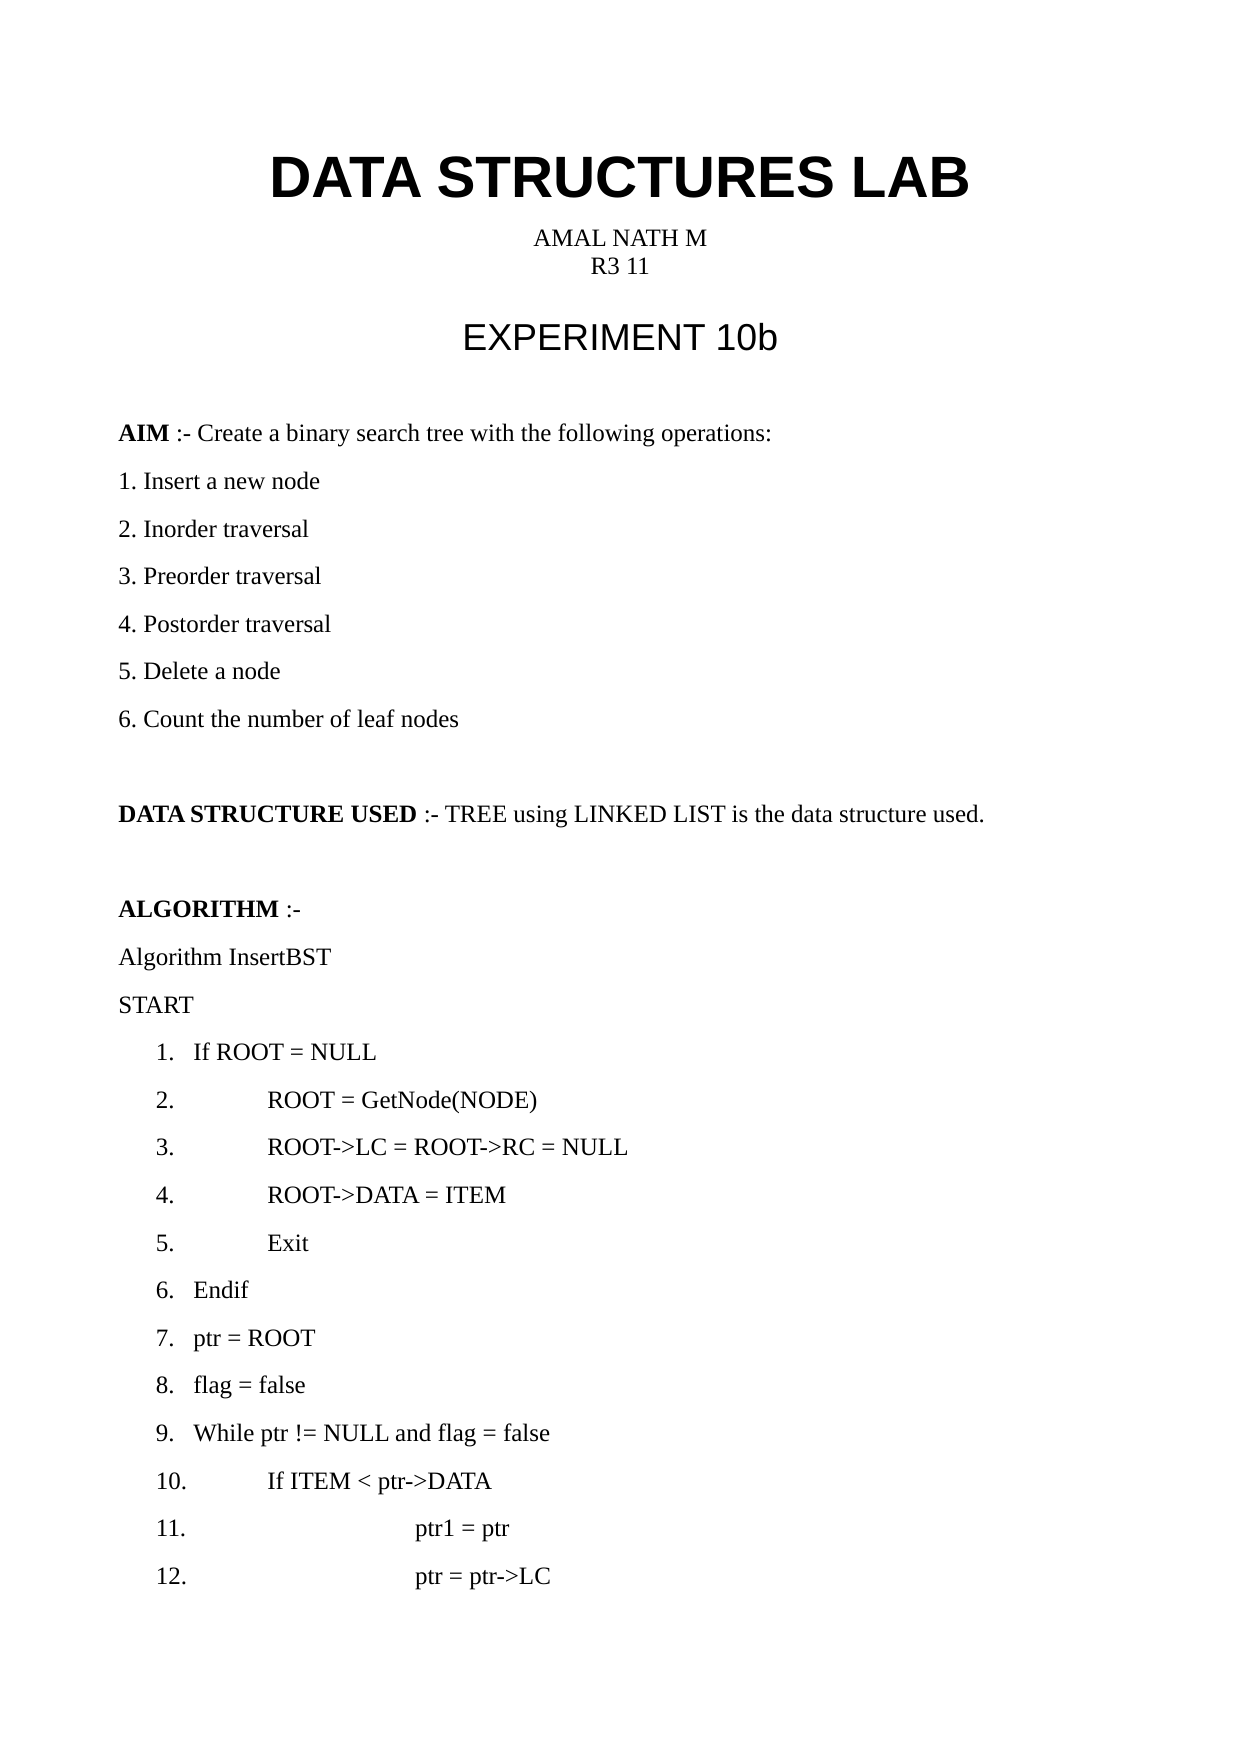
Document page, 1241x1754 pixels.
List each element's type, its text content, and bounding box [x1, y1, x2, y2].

list ptr1 = ptr [156, 1513, 1122, 1542]
text DATA STRUCTURE USED :- TREE using LINKED LIST is the data structure used. [118, 799, 1122, 828]
text 2. Inorder traversal [118, 514, 1122, 542]
text 3. Preorder traversal [118, 561, 1122, 590]
list ROOT->LC = ROOT->RC = NULL [156, 1132, 1122, 1161]
text AIM :- Create a binary search tree with the following operations: [118, 418, 1122, 447]
text R3 11 [118, 251, 1122, 280]
list ptr = ptr->LC [156, 1561, 1122, 1590]
subtitle EXPERIMENT 10b [118, 315, 1122, 358]
list If ITEM < ptr->DATA [156, 1466, 1122, 1494]
list If ROOT = NULL [156, 1037, 1122, 1066]
list flag = false [156, 1371, 1122, 1399]
text 5. Delete a node [118, 656, 1122, 685]
list While ptr != NULL and flag = false [156, 1418, 1122, 1447]
title DATA STRUCTURES LAB [118, 143, 1122, 210]
text START [118, 990, 1122, 1018]
list ROOT = GetNode(NODE) [156, 1085, 1122, 1114]
text 1. Insert a new node [118, 466, 1122, 495]
list ROOT->DATA = ITEM [156, 1180, 1122, 1209]
list Exit [156, 1228, 1122, 1256]
text Algorithm InsertBST [118, 942, 1122, 971]
list Endif [156, 1275, 1122, 1304]
text AMAL NATH M [118, 223, 1122, 251]
text 6. Count the number of leaf nodes [118, 704, 1122, 733]
text ALGORITHM :- [118, 894, 1122, 923]
list ptr = ROOT [156, 1323, 1122, 1352]
text 4. Postorder traversal [118, 609, 1122, 638]
